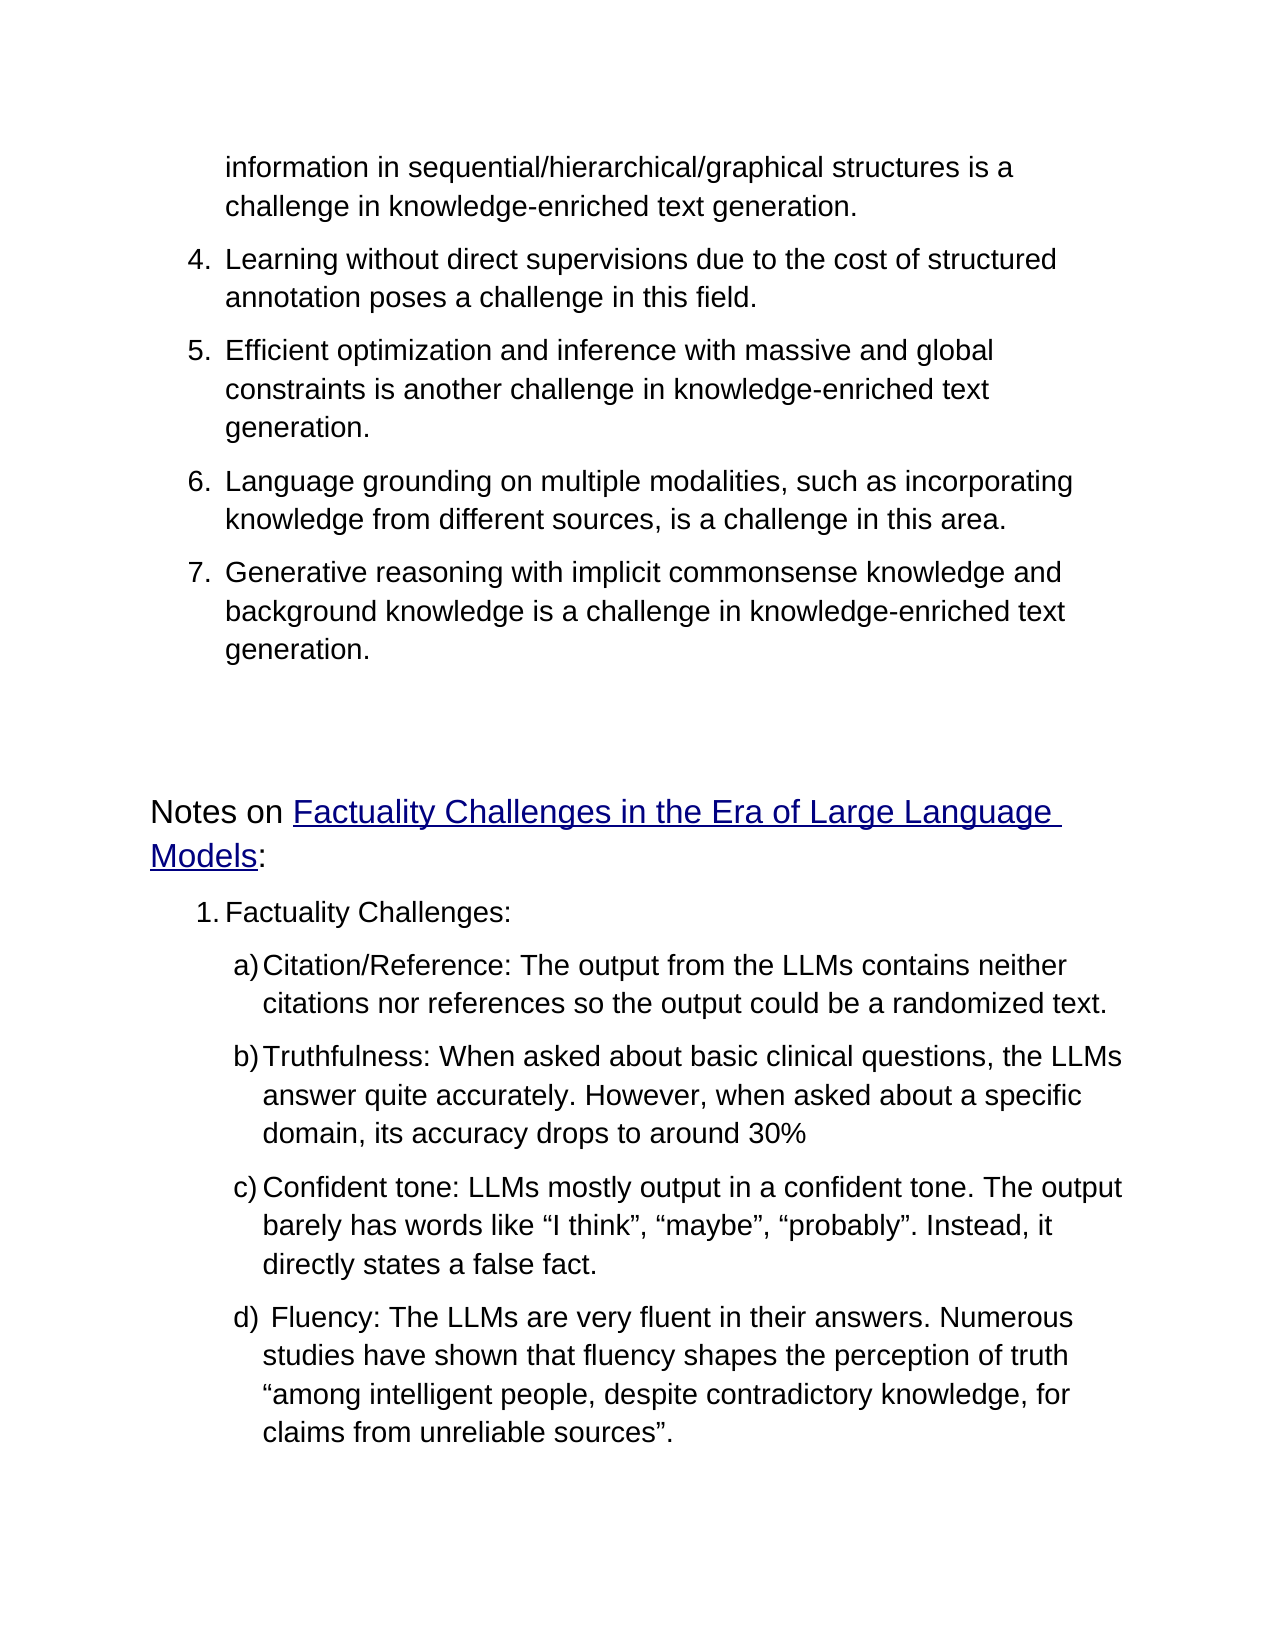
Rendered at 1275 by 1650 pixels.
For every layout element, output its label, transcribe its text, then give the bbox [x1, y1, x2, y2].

list Factuality Challenges: [187, 894, 1125, 928]
list Language grounding on multiple modalities, such as incorporating knowledge from different sources, is a challenge in this area. [187, 463, 1125, 536]
text Notes on Factuality Challenges in the Era of Large Language Models: [150, 792, 1125, 874]
list Truthfulness: When asked about basic clinical questions, the LLMs answer quite accurately. However, when asked about a specific domain, its accuracy drops to around 30% [225, 1039, 1125, 1150]
list Confident tone: LLMs mostly output in a confident tone. The output barely has words like “I think”, “maybe”, “probably”. Instead, it directly states a false fact. [225, 1169, 1125, 1280]
list information in sequential/hierarchical/graphical structures is a challenge in knowledge-enriched text generation. [187, 150, 1125, 222]
list Fluency: The LLMs are very fluent in their answers. Numerous studies have shown that fluency shapes the perception of truth “among intelligent people, despite contradictory knowledge, for claims from unreliable sources”. [225, 1300, 1125, 1449]
list Efficient optimization and inference with massive and global constraints is another challenge in knowledge-enriched text generation. [187, 333, 1125, 444]
list Learning without direct supervisions due to the cost of structured annotation poses a challenge in this field. [187, 242, 1125, 314]
list Citation/Reference: The output from the LLMs contains neither citations nor references so the output could be a randomized text. [225, 948, 1125, 1020]
list Generative reasoning with implicit commonsense knowledge and background knowledge is a challenge in knowledge-enriched text generation. [187, 555, 1125, 666]
